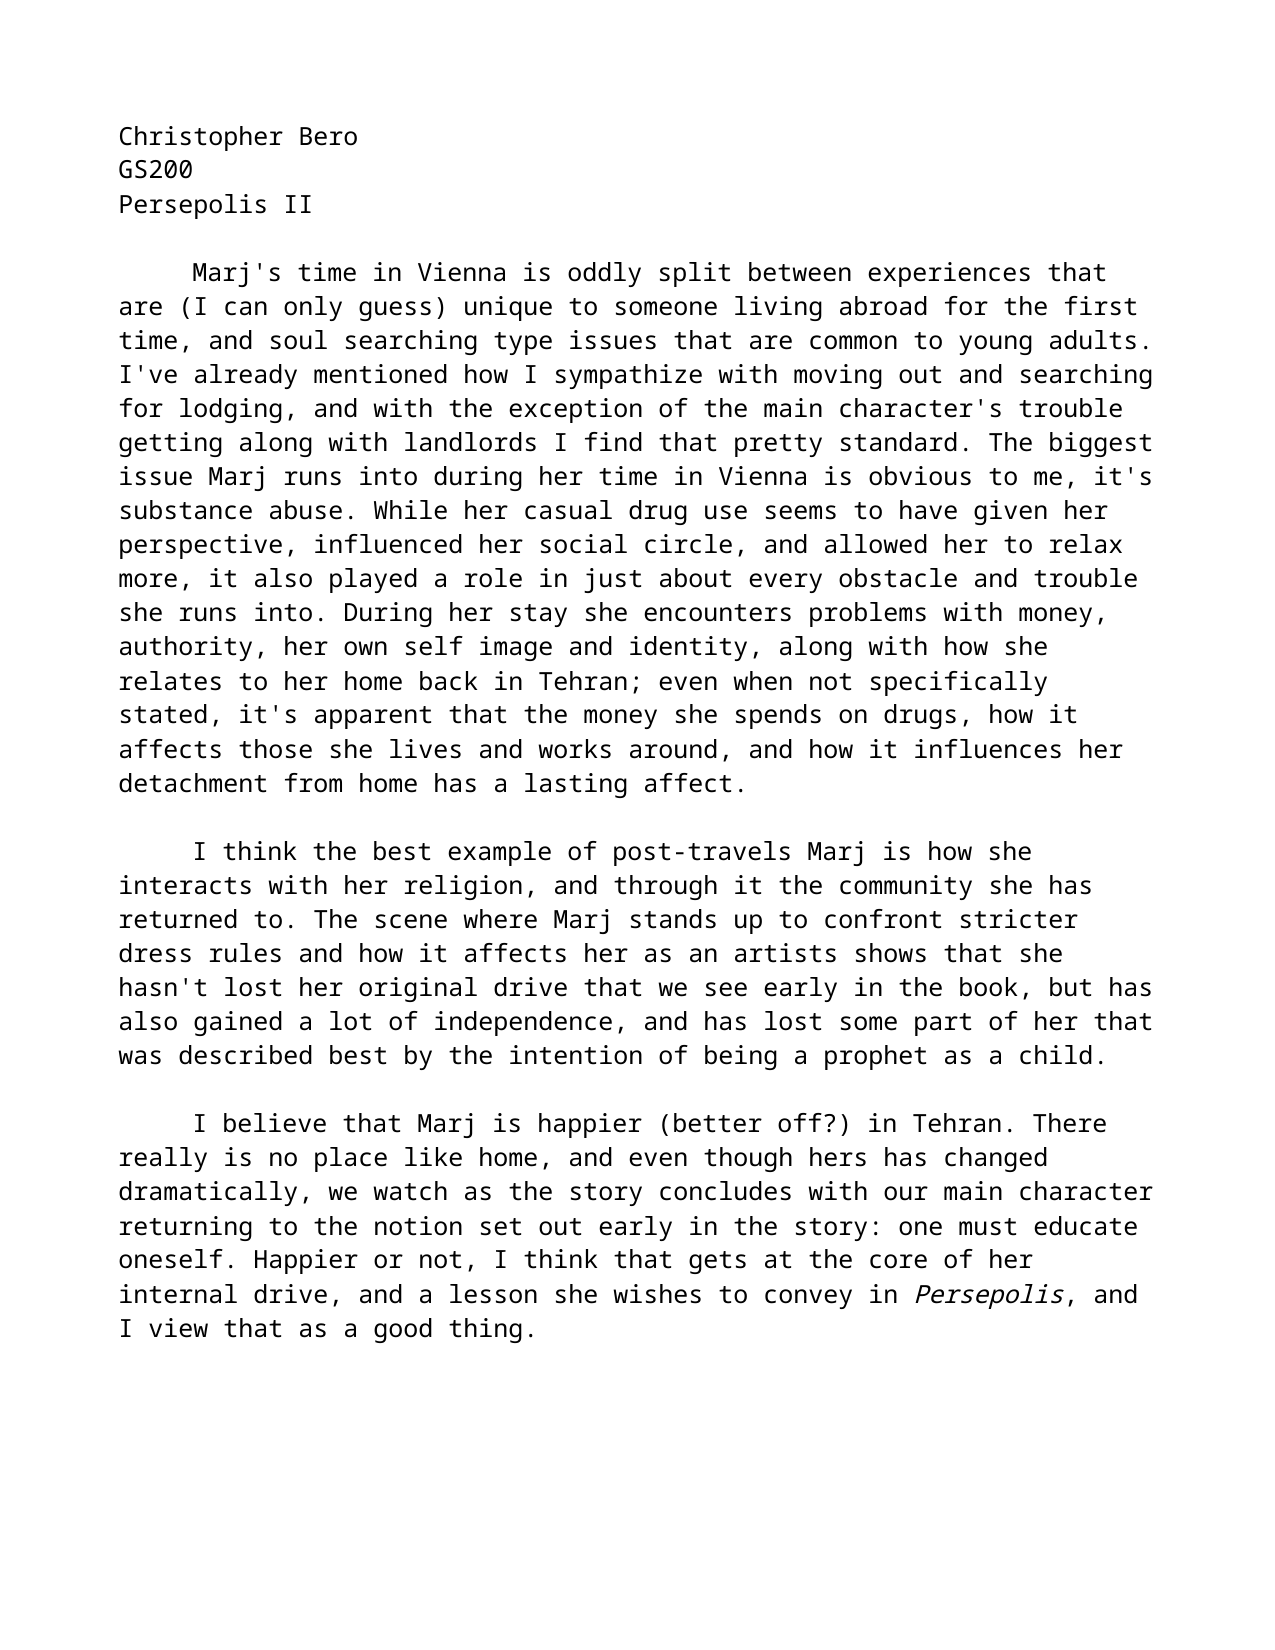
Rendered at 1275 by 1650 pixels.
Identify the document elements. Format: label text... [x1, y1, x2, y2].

text I think the best example of post-travels Marj is how she interacts with her religion, and through it the community she has returned to. The scene where Marj stands up to confront stricter dress rules and how it affects her as an artists shows that she hasn't lost her original drive that we see early in the book, but has also gained a lot of independence, and has lost some part of her that was described best by the intention of being a prophet as a child. [118, 833, 1157, 1072]
text I believe that Marj is happier (better off?) in Tehran. There really is no place like home, and even though hers has changed dramatically, we watch as the story concludes with our main character returning to the notion set out early in the story: one must educate oneself. Happier or not, I think that gets at the core of her internal drive, and a lesson she wishes to convey in Persepolis, and I view that as a good thing. [118, 1106, 1157, 1344]
text Christopher Bero [118, 118, 1157, 152]
text Marj's time in Vienna is oddly split between experiences that are (I can only guess) unique to someone living abroad for the first time, and soul searching type issues that are common to young adults. I've already mentioned how I sympathize with moving out and searching for lodging, and with the exception of the main character's trouble getting along with landlords I find that pretty standard. The biggest issue Marj runs into during her time in Vienna is obvious to me, it's substance abuse. While her casual drug use seems to have given her perspective, influenced her social circle, and allowed her to relax more, it also played a role in just about every obstacle and trouble she runs into. During her stay she encounters problems with money, authority, her own self image and identity, along with how she relates to her home back in Tehran; even when not specifically stated, it's apparent that the money she spends on drugs, how it affects those she lives and works around, and how it influences her detachment from home has a lasting affect. [118, 254, 1157, 799]
text GS200 [118, 152, 1157, 186]
text Persepolis II [118, 186, 1157, 220]
